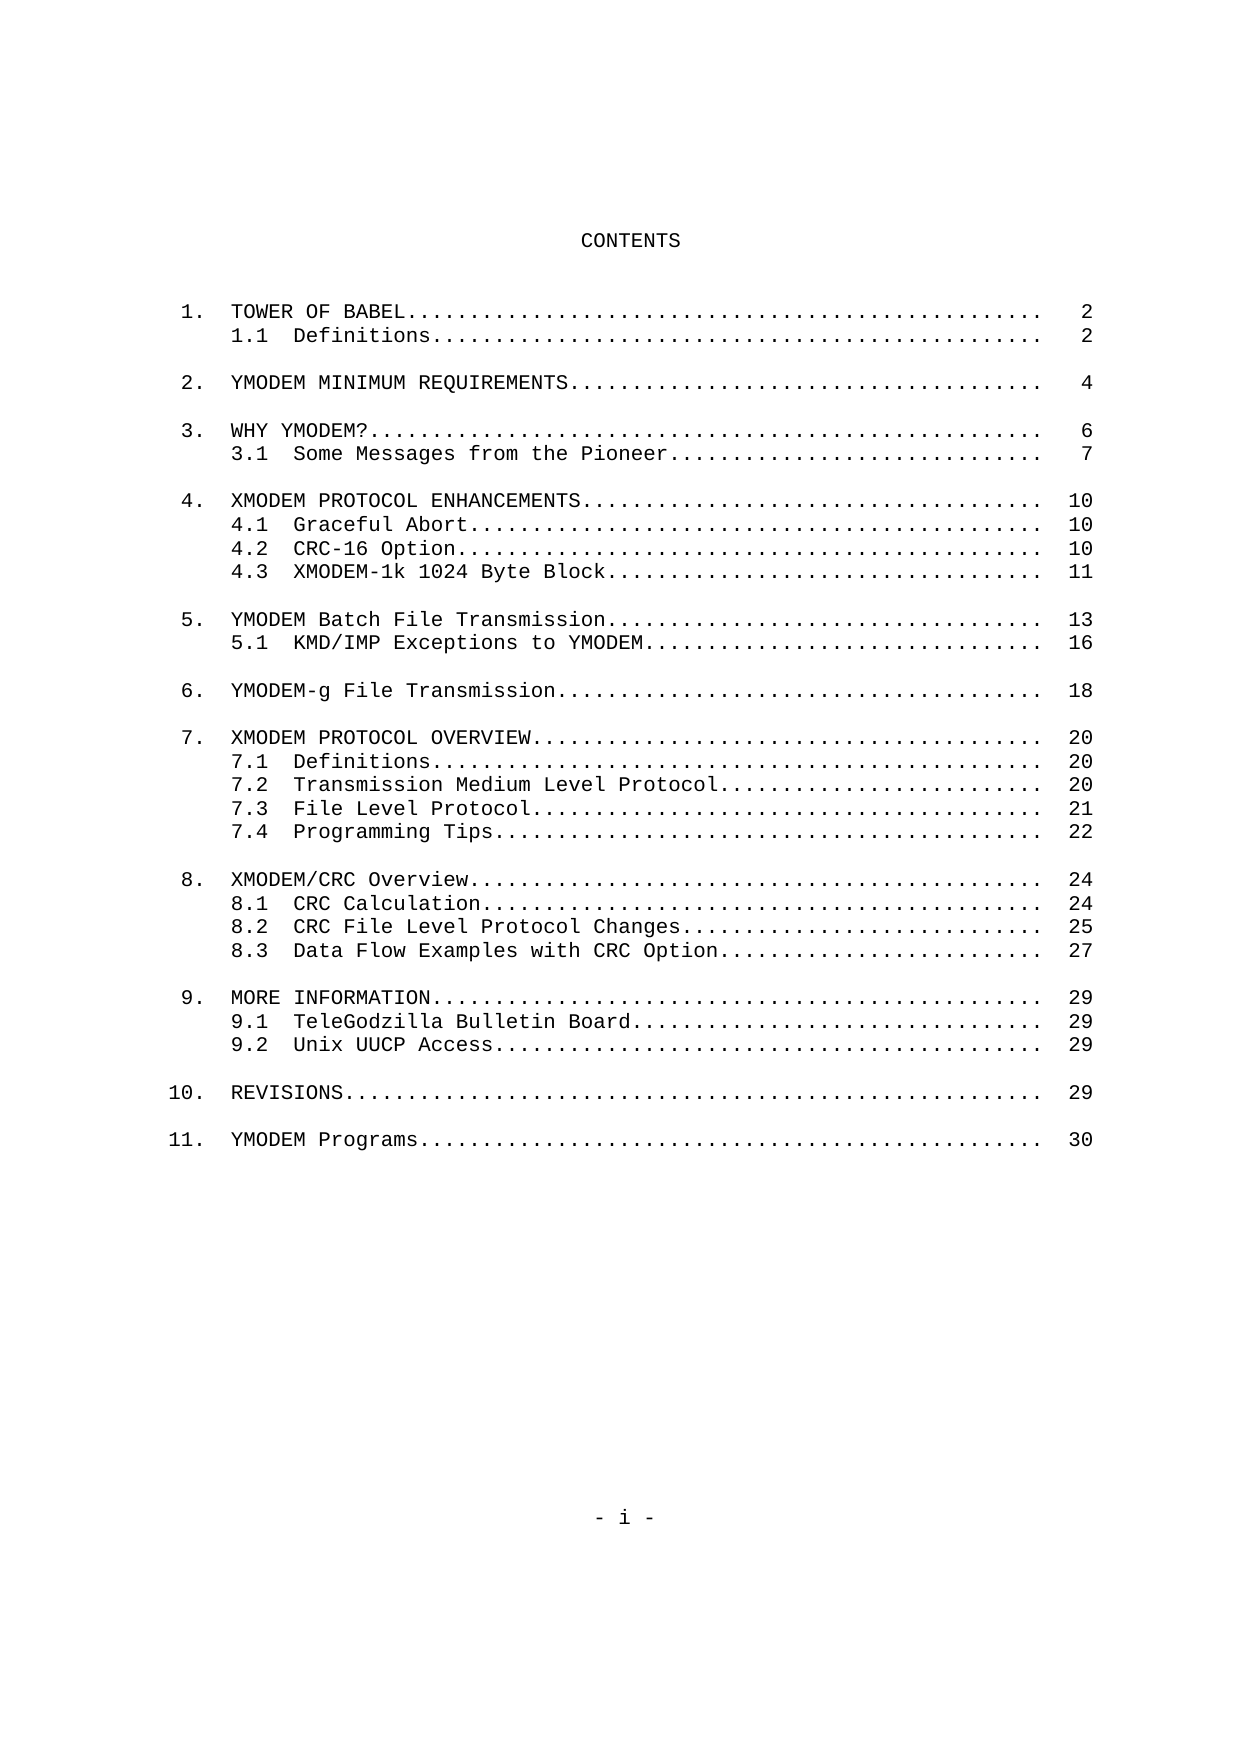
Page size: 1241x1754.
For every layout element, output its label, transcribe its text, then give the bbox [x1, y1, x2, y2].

text CONTENTS 1. TOWER OF BABEL................................................... 2 1.1 Definitions................................................. 2 2. YMODEM MINIMUM REQUIREMENTS...................................... 4 3. WHY YMODEM?...................................................... 6 3.1 Some Messages from the Pioneer.............................. 7 4. XMODEM PROTOCOL ENHANCEMENTS..................................... 10 4.1 Graceful Abort.............................................. 10 4.2 CRC-16 Option............................................... 10 4.3 XMODEM-1k 1024 Byte Block................................... 11 5. YMODEM Batch File Transmission................................... 13 5.1 KMD/IMP Exceptions to YMODEM................................ 16 6. YMODEM-g File Transmission....................................... 18 7. XMODEM PROTOCOL OVERVIEW......................................... 20 7.1 Definitions................................................. 20 7.2 Transmission Medium Level Protocol.......................... 20 7.3 File Level Protocol......................................... 21 7.4 Programming Tips............................................ 22 8. XMODEM/CRC Overview.............................................. 24 8.1 CRC Calculation............................................. 24 8.2 CRC File Level Protocol Changes............................. 25 8.3 Data Flow Examples with CRC Option.......................... 27 9. MORE INFORMATION................................................. 29 9.1 TeleGodzilla Bulletin Board................................. 29 9.2 Unix UUCP Access............................................ 29 10. REVISIONS........................................................ 29 11. YMODEM Programs.................................................. 30 - i [118, 88, 1122, 1649]
